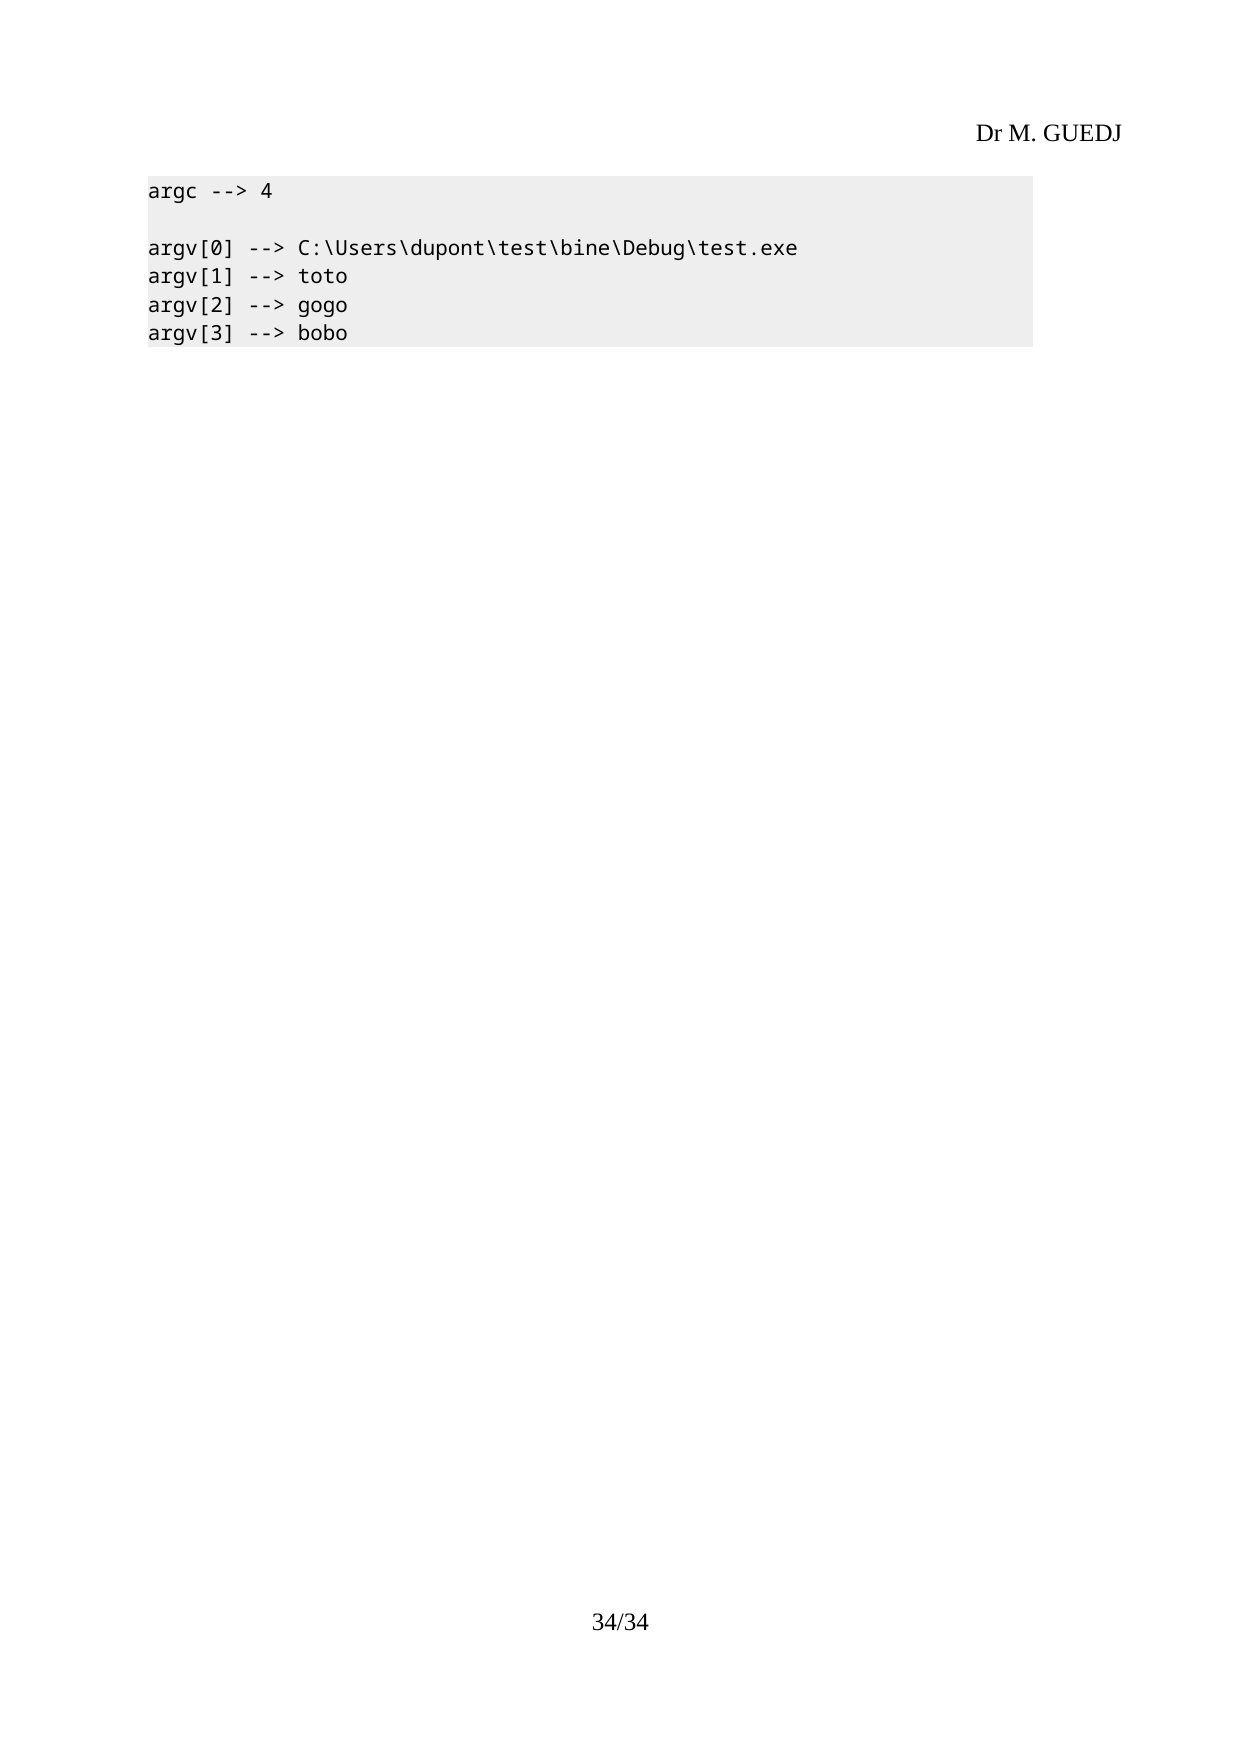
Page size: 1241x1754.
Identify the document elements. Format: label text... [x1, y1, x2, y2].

text argv[0] --> C:\Users\dupont\test\bine\Debug\test.exe [148, 233, 1033, 262]
text argc --> 4 [148, 176, 1033, 205]
text argv[3] --> bobo [148, 318, 1033, 347]
text argv[2] --> gogo [148, 290, 1033, 318]
text argv[1] --> toto [148, 262, 1033, 290]
